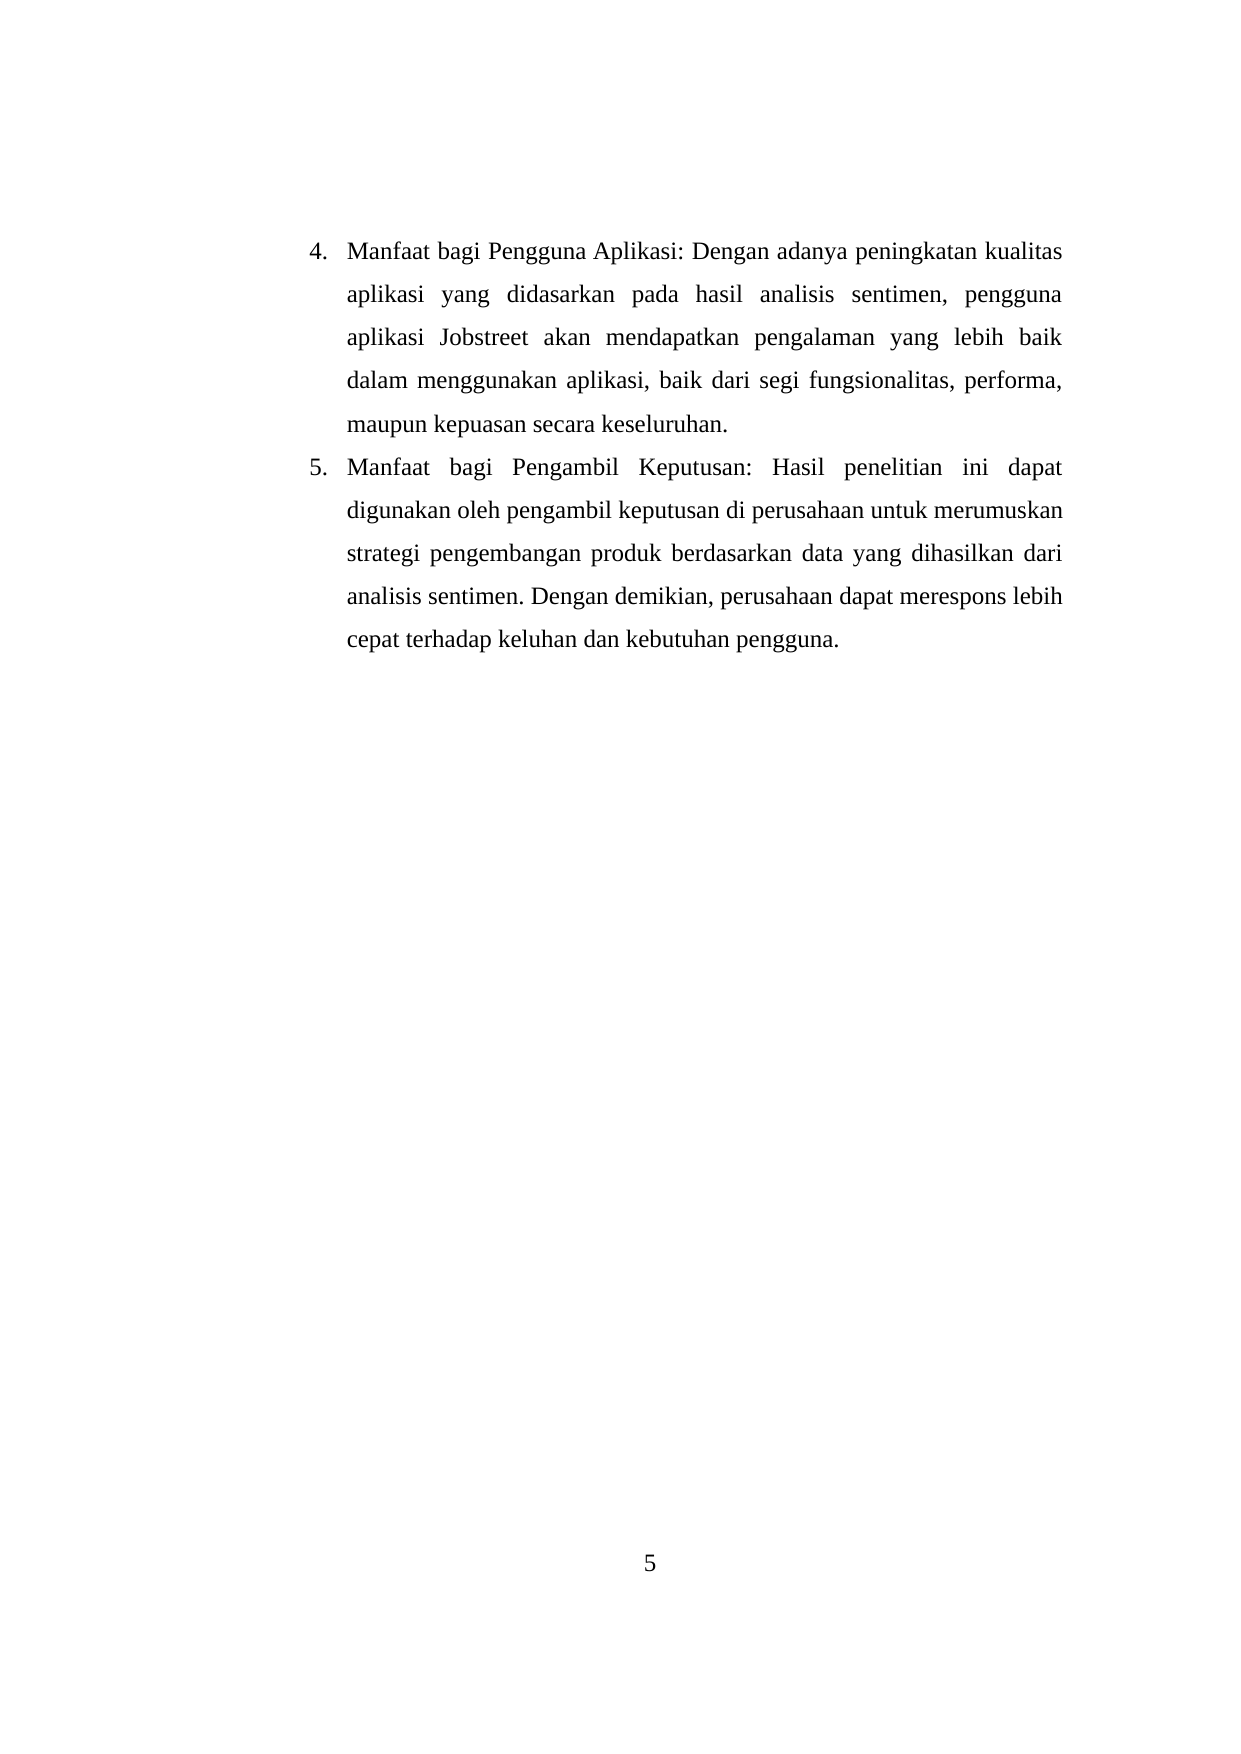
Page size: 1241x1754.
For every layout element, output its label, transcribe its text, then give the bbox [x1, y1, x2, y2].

list Manfaat bagi Pengambil Keputusan: Hasil penelitian ini dapat digunakan oleh pengambil keputusan di perusahaan untuk merumuskan strategi pengembangan produk berdasarkan data yang dihasilkan dari analisis sentimen. Dengan demikian, perusahaan dapat merespons lebih cepat terhadap keluhan dan kebutuhan pengguna. [309, 452, 1063, 653]
list Manfaat bagi Pengguna Aplikasi: Dengan adanya peningkatan kualitas aplikasi yang didasarkan pada hasil analisis sentimen, pengguna aplikasi Jobstreet akan mendapatkan pengalaman yang lebih baik dalam menggunakan aplikasi, baik dari segi fungsionalitas, performa, maupun kepuasan secara keseluruhan. [309, 236, 1063, 437]
